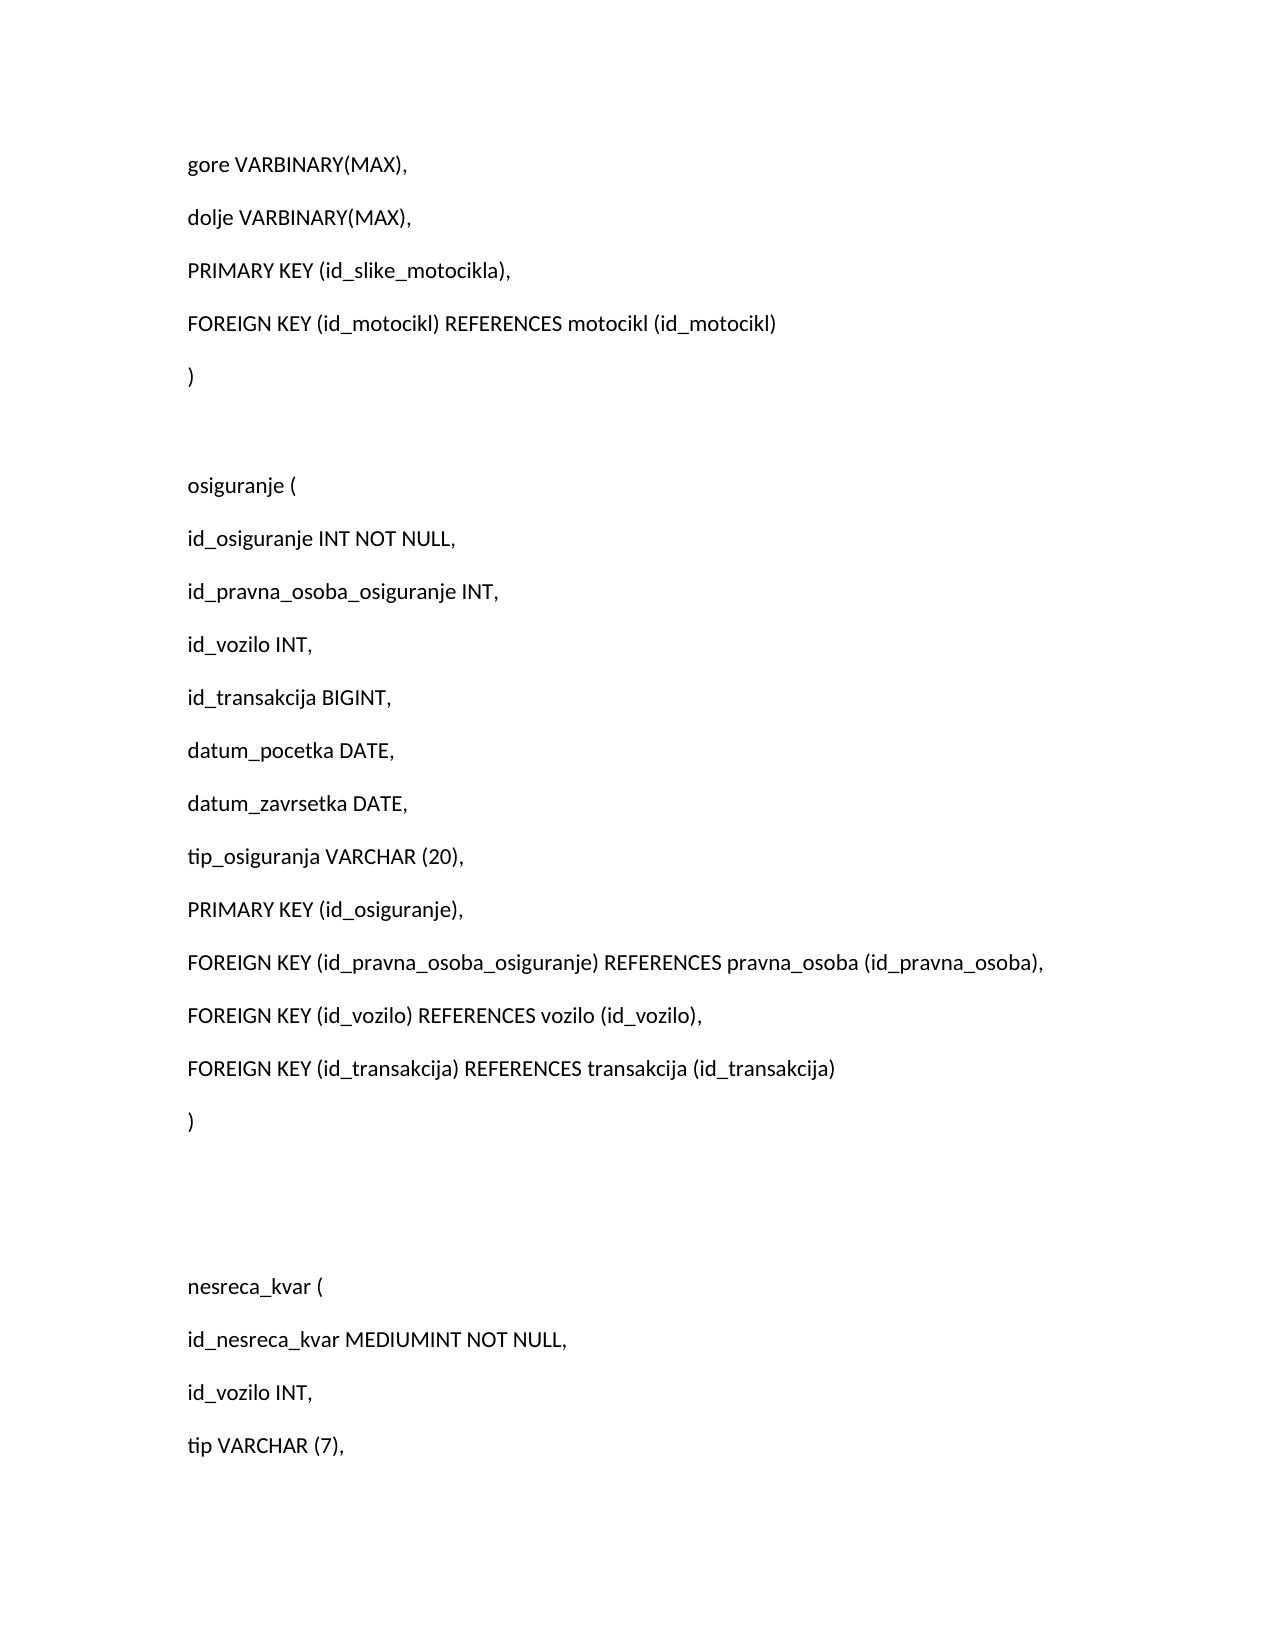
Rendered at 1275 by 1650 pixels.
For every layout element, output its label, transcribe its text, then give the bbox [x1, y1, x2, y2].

text id_vozilo INT, [187, 630, 1087, 658]
text PRIMARY KEY (id_osiguranje), [187, 895, 1087, 923]
text dolje VARBINARY(MAX), [187, 203, 1087, 231]
text nesreca_kvar ( [187, 1272, 1087, 1300]
text id_vozilo INT, [187, 1378, 1087, 1406]
text tip VARCHAR (7), [187, 1431, 1087, 1459]
text ) [187, 1107, 1087, 1135]
text datum_zavrsetka DATE, [187, 789, 1087, 817]
text osiguranje ( [187, 471, 1087, 499]
text id_osiguranje INT NOT NULL, [187, 524, 1087, 552]
text FOREIGN KEY (id_motocikl) REFERENCES motocikl (id_motocikl) [187, 309, 1087, 337]
text gore VARBINARY(MAX), [187, 150, 1087, 178]
text datum_pocetka DATE, [187, 736, 1087, 764]
text FOREIGN KEY (id_vozilo) REFERENCES vozilo (id_vozilo), [187, 1001, 1087, 1029]
text id_nesreca_kvar MEDIUMINT NOT NULL, [187, 1325, 1087, 1353]
text tip_osiguranja VARCHAR (20), [187, 842, 1087, 870]
text FOREIGN KEY (id_transakcija) REFERENCES transakcija (id_transakcija) [187, 1054, 1087, 1082]
text PRIMARY KEY (id_slike_motocikla), [187, 256, 1087, 284]
text id_transakcija BIGINT, [187, 683, 1087, 711]
text FOREIGN KEY (id_pravna_osoba_osiguranje) REFERENCES pravna_osoba (id_pravna_osoba), [187, 948, 1087, 976]
text ) [187, 362, 1087, 390]
text id_pravna_osoba_osiguranje INT, [187, 577, 1087, 605]
